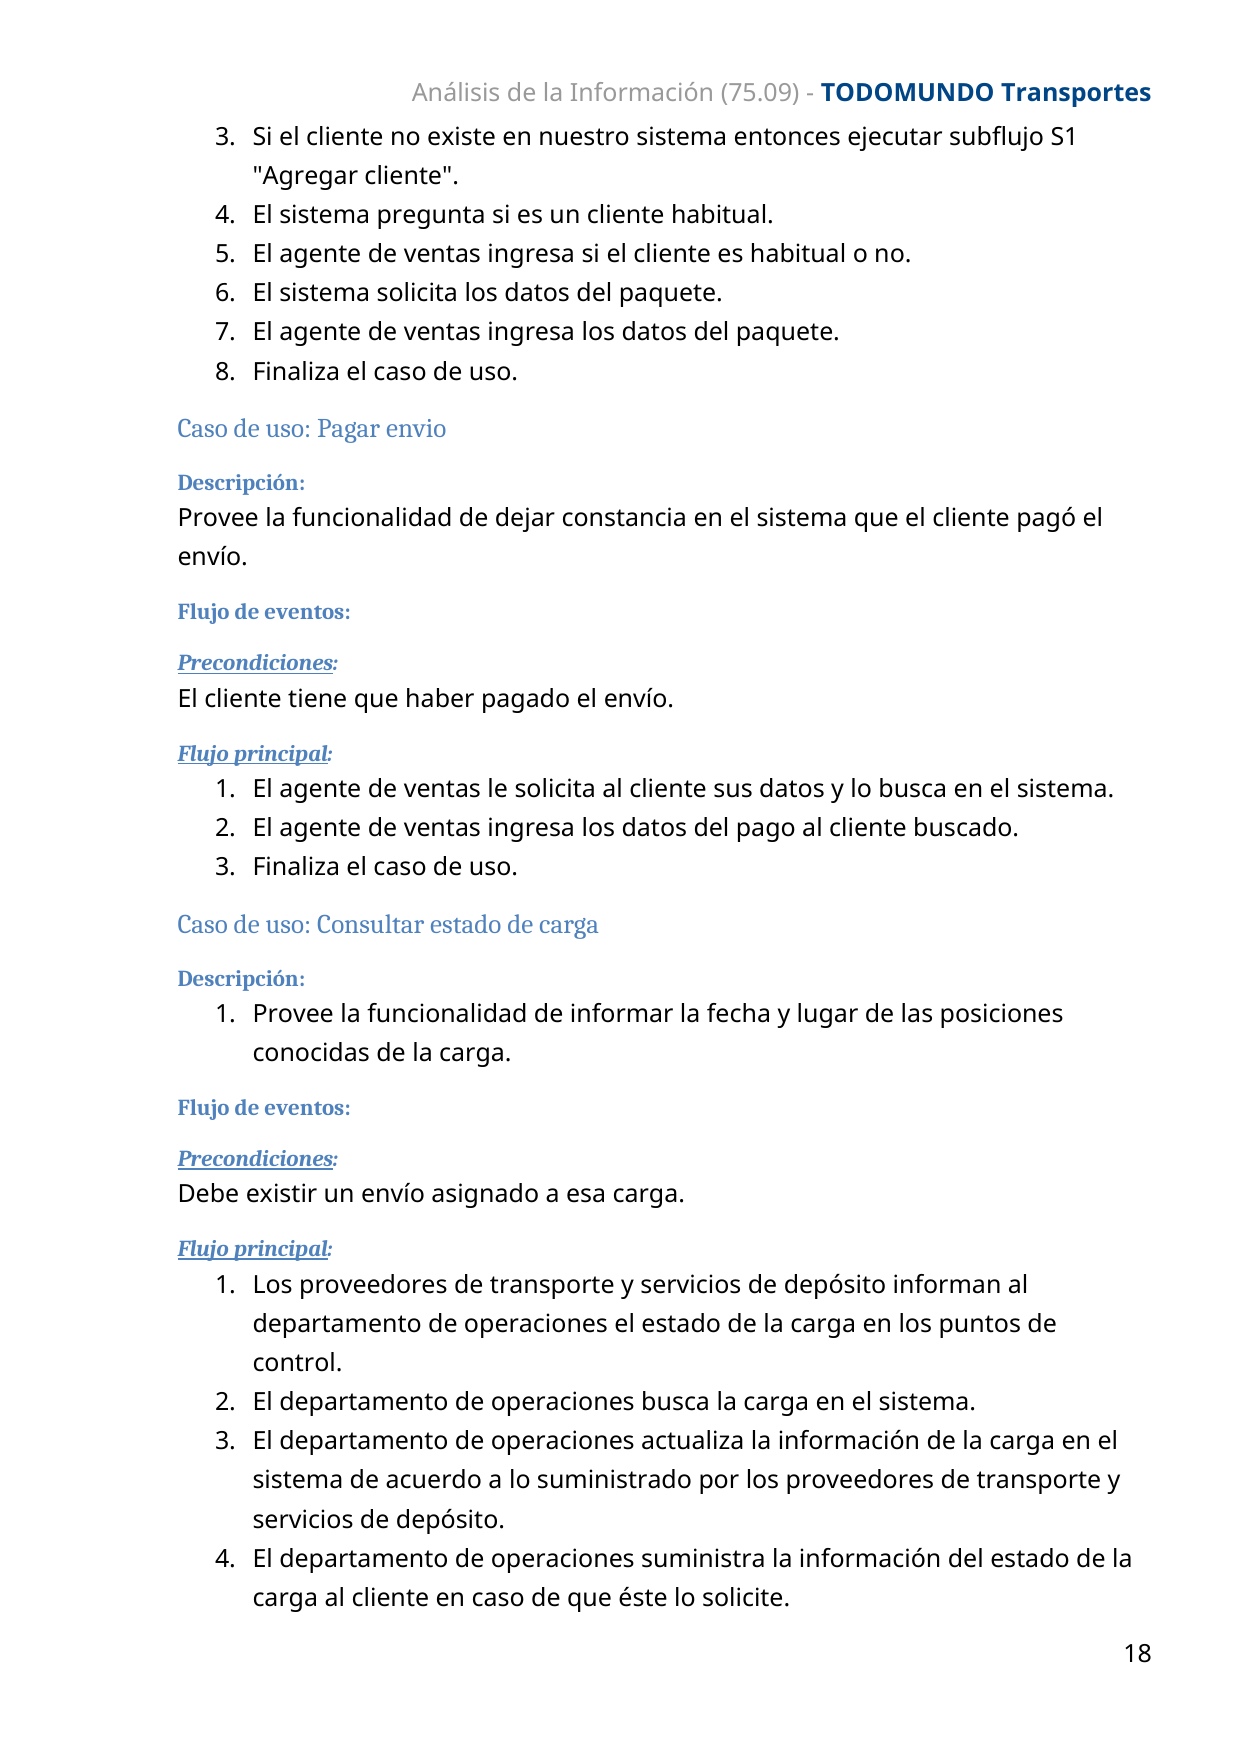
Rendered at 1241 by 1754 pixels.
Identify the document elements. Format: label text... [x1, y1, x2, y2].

list Finaliza el caso de uso. [518, 849, 1152, 883]
subtitle Flujo principal: [177, 740, 1152, 767]
list El departamento de operaciones busca la carga en el sistema. [977, 1384, 1152, 1418]
subtitle Flujo de eventos: [177, 1095, 1152, 1121]
list El agente de ventas ingresa si el cliente es habitual o no. [912, 236, 1152, 270]
subtitle Caso de uso: Consultar estado de carga [177, 909, 1152, 940]
list Finaliza el caso de uso. [236, 849, 252, 883]
text Debe existir un envío asignado a esa carga. [685, 1176, 1152, 1210]
subtitle Descripción: [177, 470, 1152, 496]
subtitle Caso de uso: Pagar envio [177, 413, 1152, 444]
subtitle Precondiciones: [177, 1146, 1152, 1172]
subtitle Flujo de eventos: [177, 599, 1152, 625]
text Provee la funcionalidad de dejar constancia en el sistema que el cliente pagó el envío. [177, 500, 1152, 573]
list Provee la funcionalidad de informar la fecha y lugar de las posiciones conocidas de la carga. [215, 996, 1152, 1069]
list Si el cliente no existe en nuestro sistema entonces ejecutar subflujo S1 "Agregar cliente". [215, 118, 1152, 191]
subtitle Flujo principal: [177, 1236, 1152, 1262]
list El departamento de operaciones suministra la información del estado de la carga al cliente en caso de que éste lo solicite. [215, 1540, 1152, 1614]
subtitle Precondiciones: [177, 650, 1152, 676]
list El sistema pregunta si es un cliente habitual. [774, 196, 1152, 231]
list El agente de ventas ingresa los datos del pago al cliente buscado. [1019, 810, 1152, 844]
list El departamento de operaciones actualiza la información de la carga en el sistema de acuerdo a lo suministrado por los proveedores de transporte y servicios de depósito. [215, 1423, 1152, 1535]
list Los proveedores de transporte y servicios de depósito informan al departamento de operaciones el estado de la carga en los puntos de control. [215, 1266, 1152, 1379]
subtitle Descripción: [177, 965, 1152, 992]
list El agente de ventas ingresa los datos del paquete. [840, 314, 1152, 348]
text El cliente tiene que haber pagado el envío. [674, 680, 1152, 714]
list Finaliza el caso de uso. [236, 353, 252, 387]
list Finaliza el caso de uso. [518, 353, 1152, 387]
list El sistema solicita los datos del paquete. [723, 275, 1152, 309]
